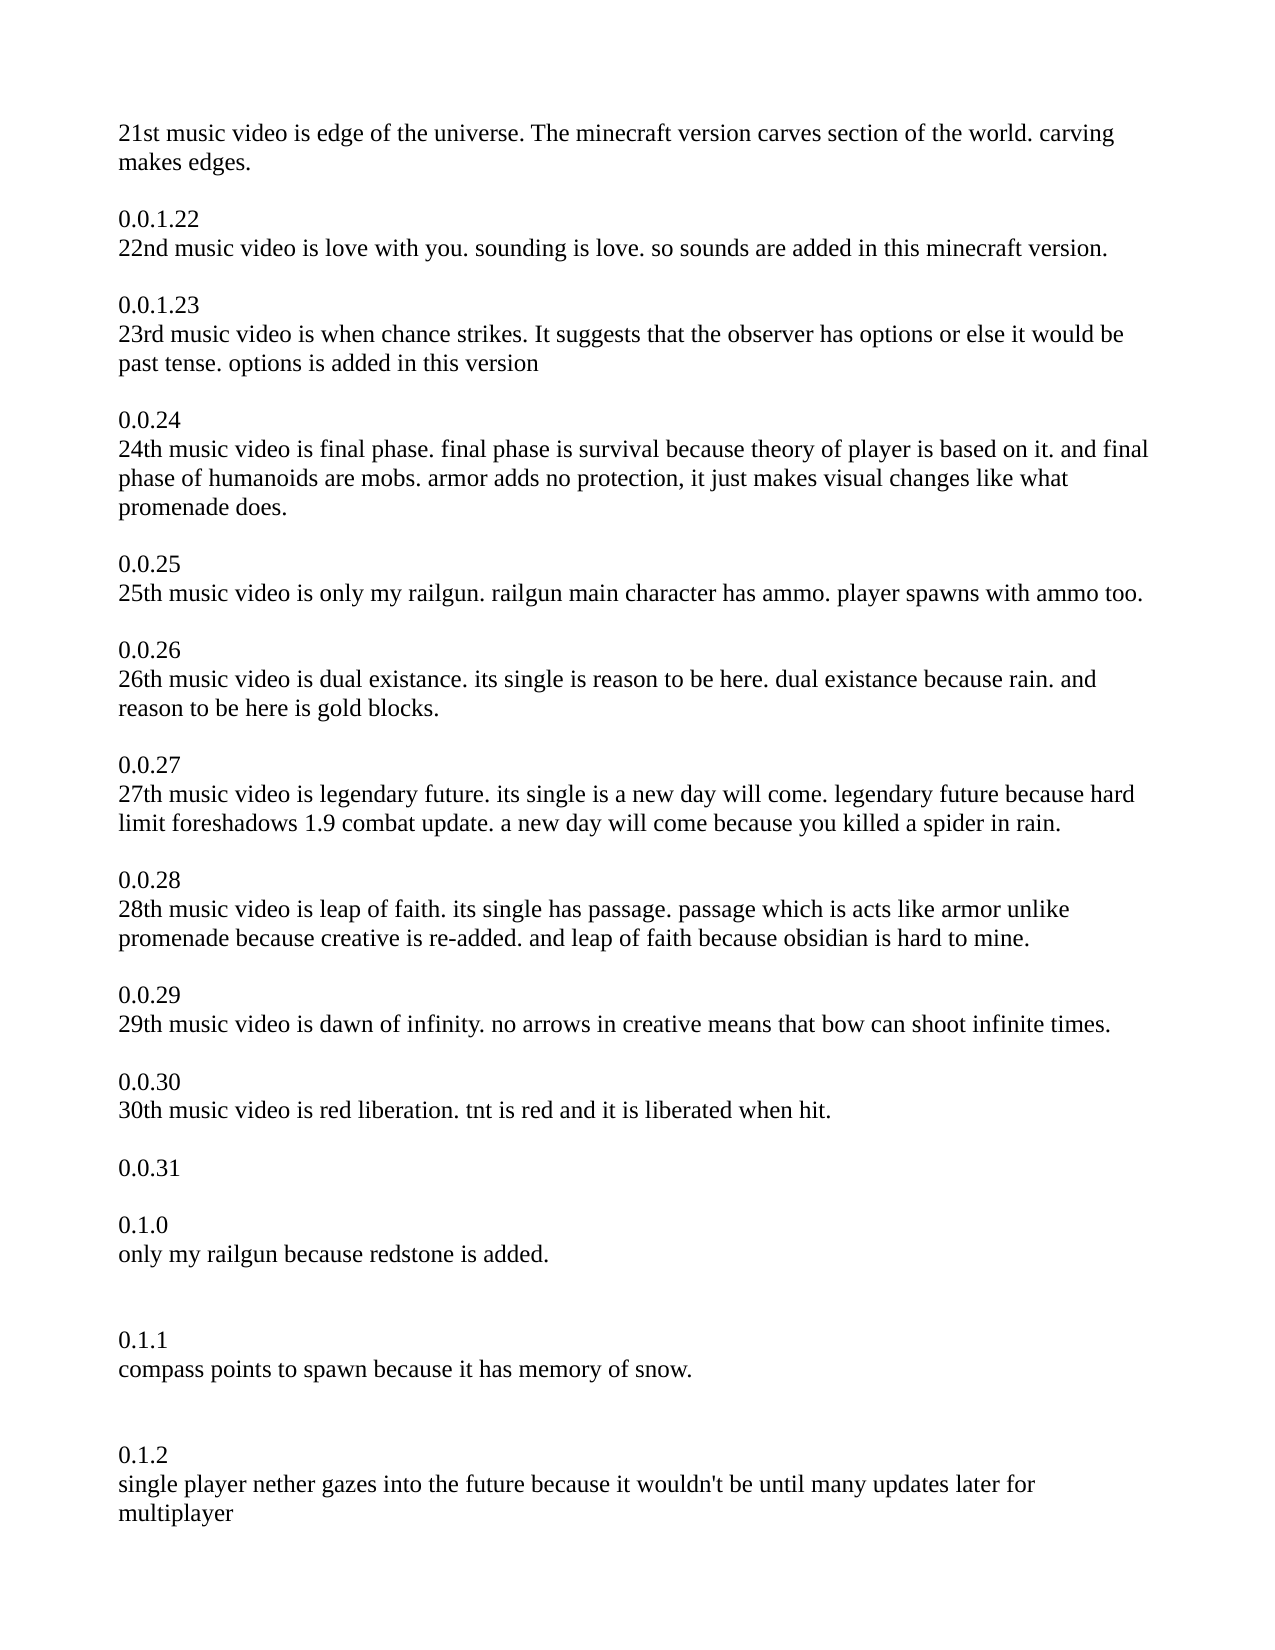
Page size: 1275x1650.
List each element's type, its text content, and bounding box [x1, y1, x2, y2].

text 29th music video is dawn of infinity. no arrows in creative means that bow can shoot infinite times. [118, 1009, 1157, 1038]
text 30th music video is red liberation. tnt is red and it is liberated when hit. [118, 1096, 1157, 1124]
text 0.0.28 [118, 866, 1157, 894]
text only my railgun because redstone is added. [118, 1239, 1157, 1268]
text 22nd music video is love with you. sounding is love. so sounds are added in this minecraft version. [118, 233, 1157, 262]
text 25th music video is only my railgun. railgun main character has ammo. player spawns with ammo too. [118, 578, 1157, 607]
text 0.0.31 [118, 1153, 1157, 1182]
text 0.0.26 [118, 636, 1157, 664]
text 0.0.25 [118, 549, 1157, 578]
text 23rd music video is when chance strikes. It suggests that the observer has options or else it would be past tense. options is added in this version [118, 319, 1157, 377]
text 0.0.1.22 [118, 204, 1157, 233]
text 0.0.30 [118, 1067, 1157, 1096]
text 0.1.0 [118, 1211, 1157, 1239]
text 0.0.1.23 [118, 291, 1157, 319]
text 21st music video is edge of the universe. The minecraft version carves section of the world. carving makes edges. [118, 118, 1157, 176]
text compass points to spawn because it has memory of snow. [118, 1354, 1157, 1383]
text 26th music video is dual existance. its single is reason to be here. dual existance because rain. and reason to be here is gold blocks. [118, 664, 1157, 722]
text 0.1.1 [118, 1326, 1157, 1354]
text 24th music video is final phase. final phase is survival because theory of player is based on it. and final phase of humanoids are mobs. armor adds no protection, it just makes visual changes like what promenade does. [118, 434, 1157, 521]
text 28th music video is leap of faith. its single has passage. passage which is acts like armor unlike promenade because creative is re-added. and leap of faith because obsidian is hard to mine. [118, 894, 1157, 952]
text 0.0.24 [118, 406, 1157, 434]
text 0.0.29 [118, 981, 1157, 1009]
text 0.0.27 [118, 751, 1157, 779]
text 27th music video is legendary future. its single is a new day will come. legendary future because hard limit foreshadows 1.9 combat update. a new day will come because you killed a spider in rain. [118, 779, 1157, 837]
text 0.1.2 [118, 1441, 1157, 1469]
text single player nether gazes into the future because it wouldn't be until many updates later for multiplayer [118, 1469, 1157, 1527]
